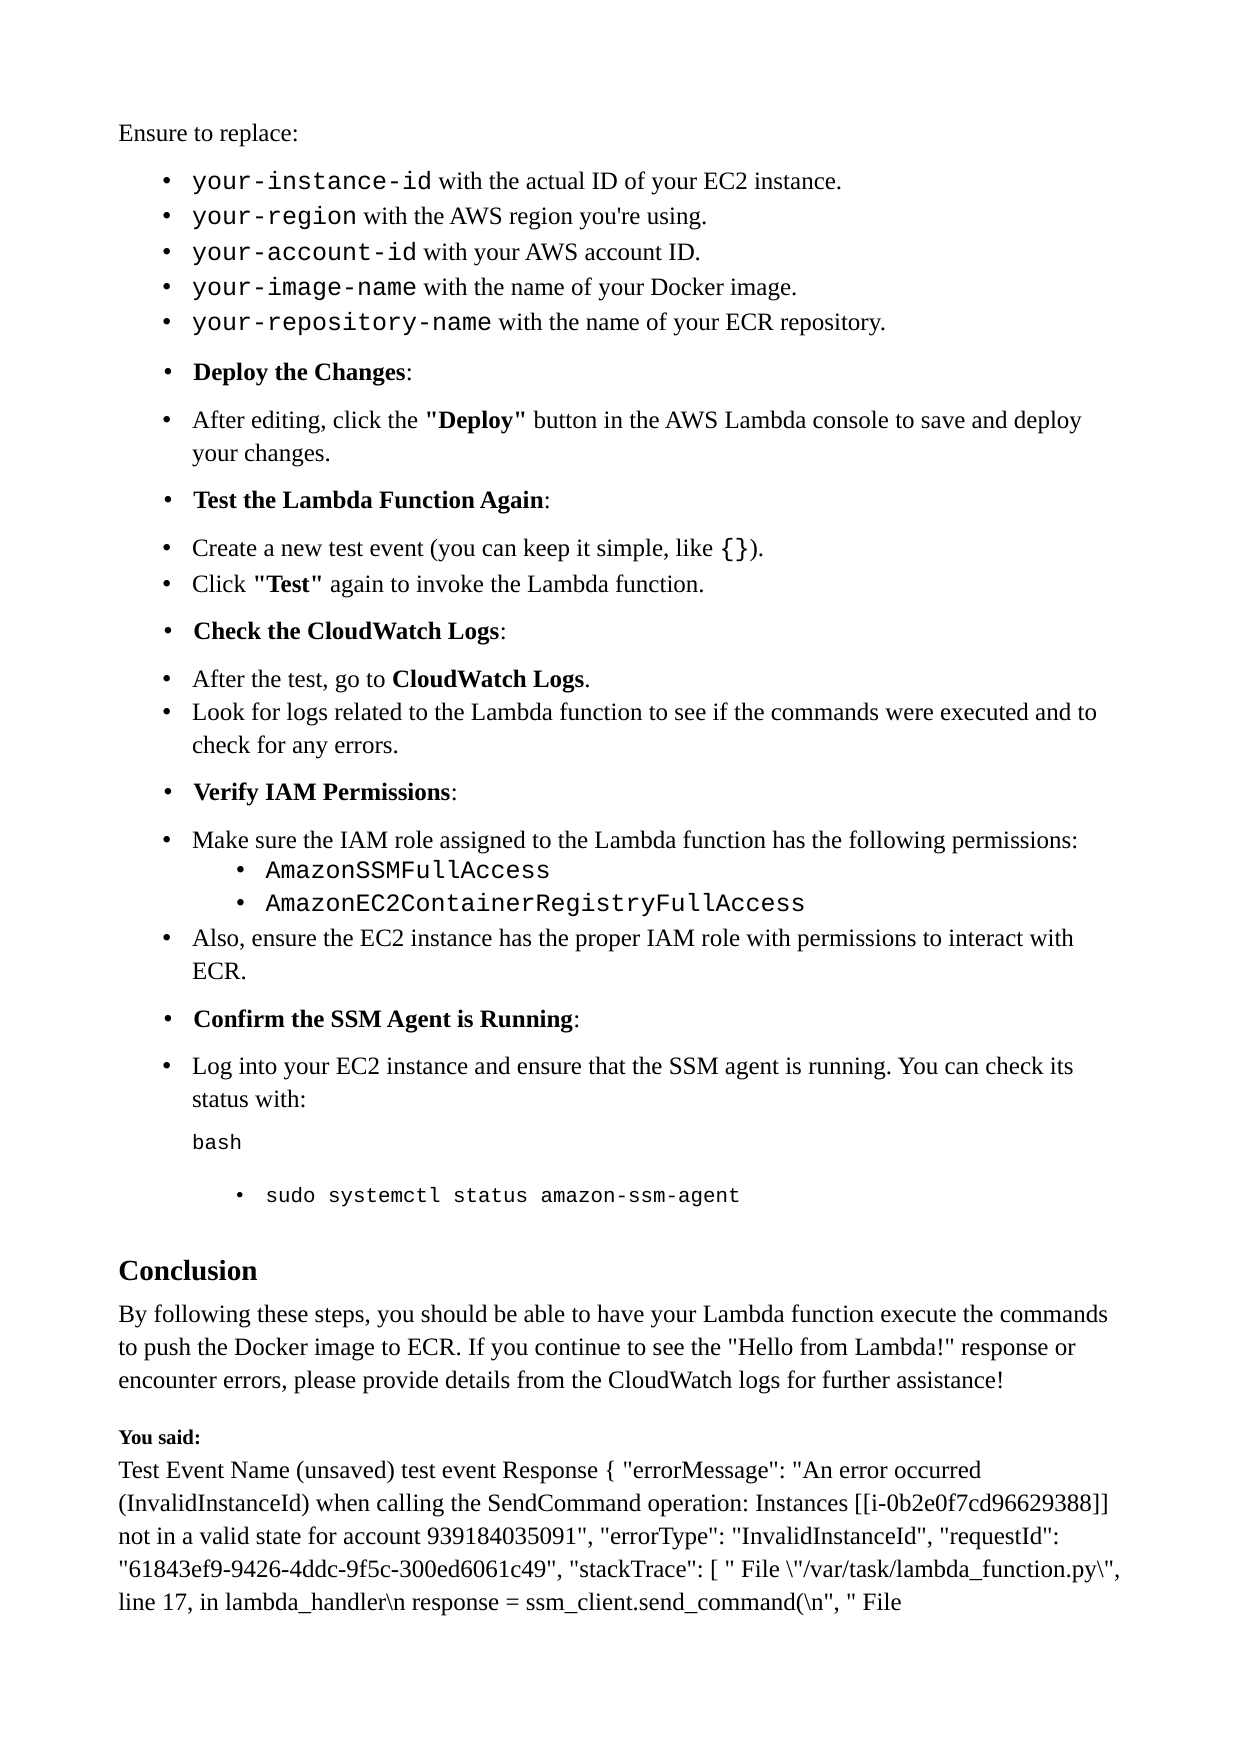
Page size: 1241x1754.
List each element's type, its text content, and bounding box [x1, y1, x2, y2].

list Test the Lambda Function Again: [164, 486, 1122, 514]
list Create a new test event (you can keep it simple, like {}). [162, 533, 1122, 564]
list your-account-id with your AWS account ID. [162, 237, 1122, 267]
list your-region with the AWS region you're using. [162, 201, 1122, 232]
list Verify IAM Permissions: [164, 777, 1122, 806]
text Test Event Name (unsaved) test event Response { "errorMessage": "An error occurred (InvalidInstanceId) when calling the SendCommand operation: Instances [[i-0b2e0f7cd96629388]] not in a valid state for account 939184035091", "errorType": "InvalidInstanceId", "requestId": "61843ef9-9426-4ddc-9f5c-300ed6061c49", "stackTrace": [ " File \"/var/task/lambda_function.py\", line 17, in lambda_handler\n response = ssm_client.send_command(\n", " File [118, 1455, 1122, 1616]
list Click "Test" again to invoke the Lambda function. [162, 569, 1122, 597]
list After the test, go to CloudWatch Logs. [162, 664, 1122, 693]
text Ensure to replace: [118, 118, 1122, 147]
list Check the CloudWatch Logs: [164, 616, 1122, 645]
list your-instance-id with the actual ID of your EC2 instance. [162, 166, 1122, 197]
list AmazonEC2ContainerRegistryFullAccess [236, 891, 1122, 919]
list sudo systemctl status amazon-ssm-agent [236, 1185, 1122, 1209]
subtitle You said: [118, 1425, 1122, 1449]
list Log into your EC2 instance and ensure that the SSM agent is running. You can check its status with: [162, 1051, 1122, 1113]
list After editing, click the "Deploy" button in the AWS Lambda console to save and deploy your changes. [162, 405, 1122, 467]
list Also, ensure the EC2 instance has the proper IAM role with permissions to interact with ECR. [162, 923, 1122, 985]
list bash [162, 1132, 1122, 1156]
list AmazonSSMFullAccess [236, 858, 1122, 886]
list Look for logs related to the Lambda function to see if the commands were executed and to check for any errors. [162, 697, 1122, 759]
list your-repository-name with the name of your ECR repository. [162, 307, 1122, 338]
subtitle Conclusion [118, 1253, 1122, 1286]
list Make sure the IAM role assigned to the Lambda function has the following permissions: [162, 825, 1122, 854]
list your-image-name with the name of your Docker image. [162, 272, 1122, 303]
list Deploy the Changes: [164, 357, 1122, 386]
list Confirm the SSM Agent is Running: [164, 1004, 1122, 1032]
text By following these steps, you should be able to have your Lambda function execute the commands to push the Docker image to ECR. If you continue to see the "Hello from Lambda!" response or encounter errors, please provide details from the CloudWatch logs for further assistance! [118, 1299, 1122, 1394]
